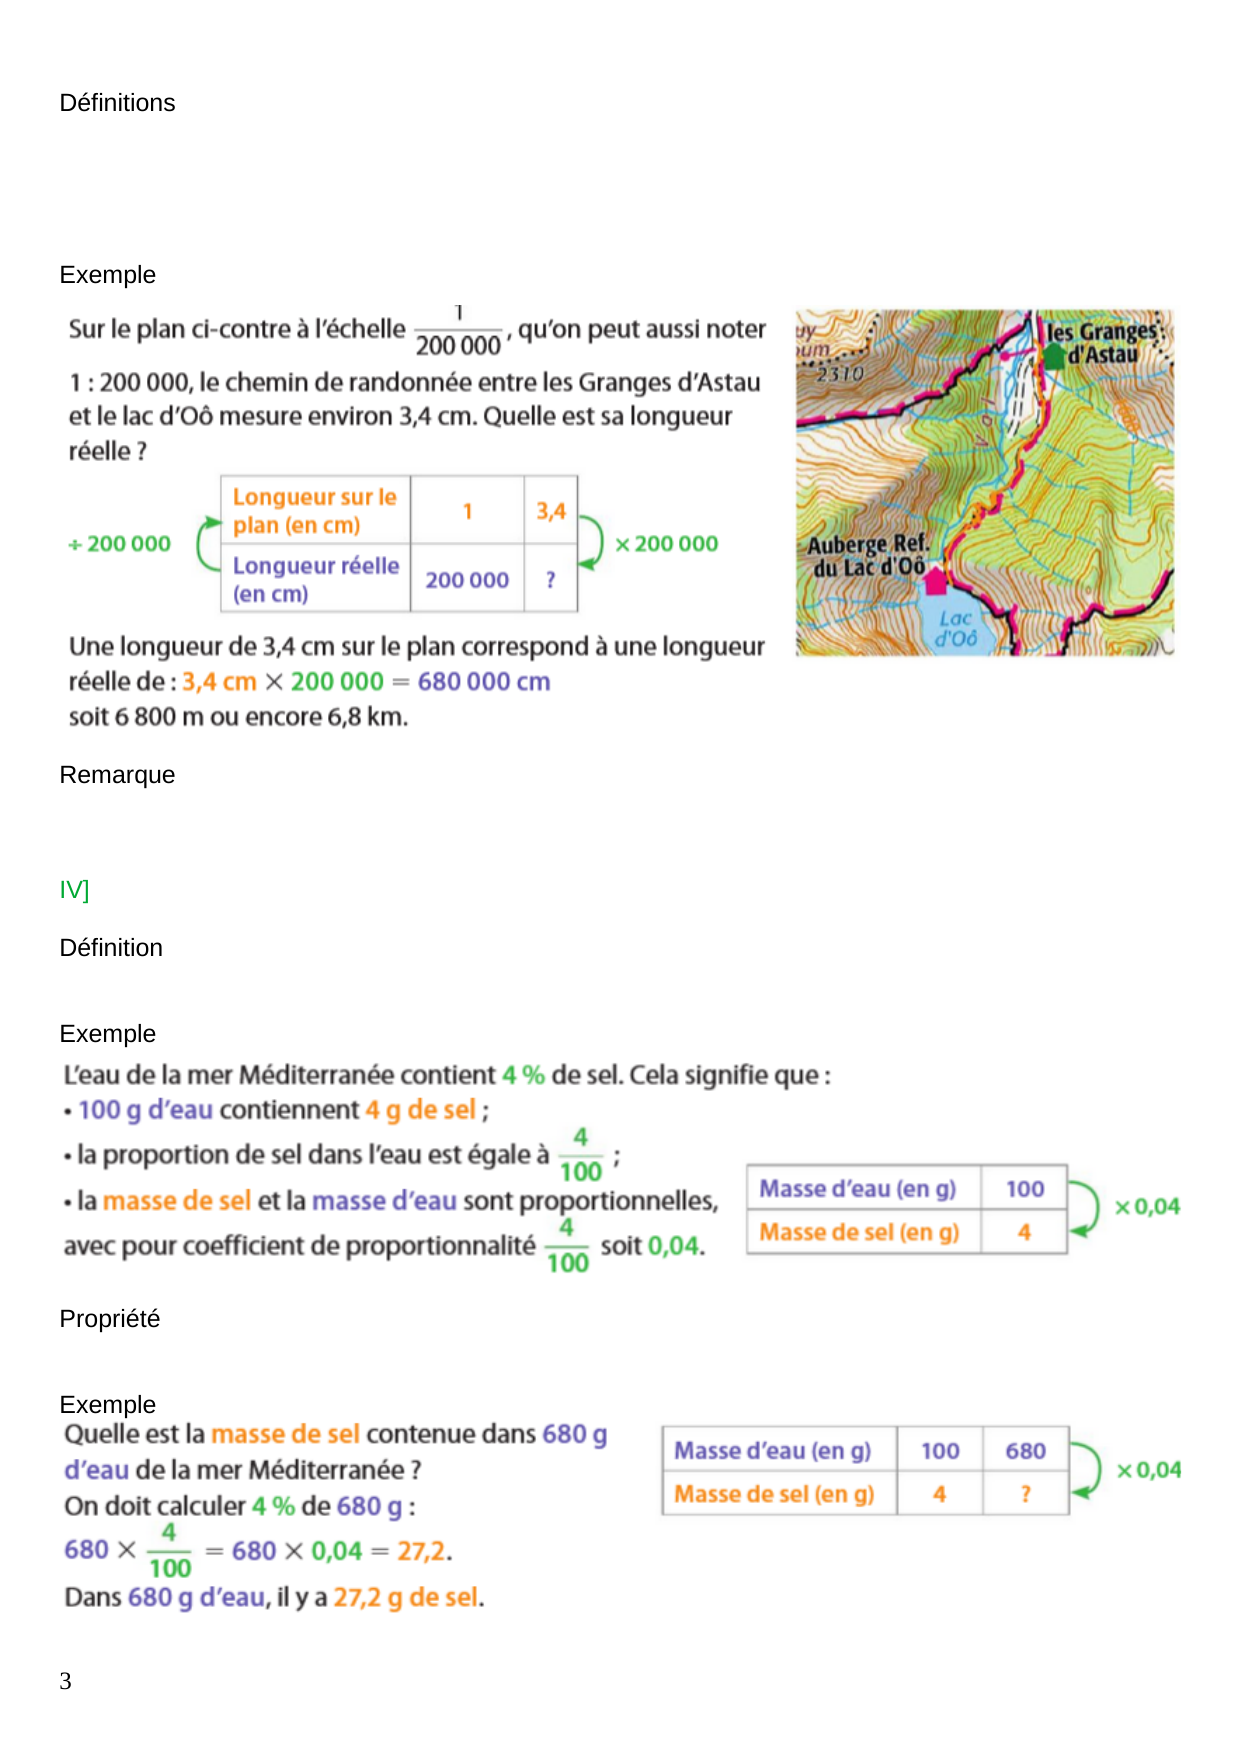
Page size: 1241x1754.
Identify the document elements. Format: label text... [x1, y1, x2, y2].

text Dans une représentation à l’échelle, les longueurs représentées et les longueurs réelles sont proportionnelles. [59, 117, 1181, 174]
text où les longueurs sont exprimées dans la même unité de mesure. [59, 203, 1181, 232]
picture [59, 1059, 1182, 1276]
text Définitions [59, 88, 1181, 117]
text Exemple [59, 1390, 1181, 1419]
picture [59, 1419, 1182, 1614]
text IV] Appliquer un pourcentage [59, 875, 1181, 904]
text Exemple [59, 1019, 1181, 1048]
text Définition [59, 933, 1181, 962]
text Si l’échelle est inférieure à 1, la représentation est une réduction. [59, 789, 1181, 818]
text Si l’échelle est supérieure à 1, la représentation est un agrandissement. [59, 818, 1181, 847]
picture [59, 305, 1182, 732]
text Un pourcentage est une proportion par rapport à 100. Il traduit une situation de proportionnalité. [59, 962, 1181, 990]
text Exemple [59, 260, 1181, 289]
text . [59, 1362, 1181, 1390]
text Propriété [59, 1304, 1181, 1333]
text Pour calculer t % d’une quantité, on multiplie cette quantité par [59, 1333, 1181, 1362]
text L’échelle est le coefficient de proportionnalité. Elle est égale au rapport [59, 174, 1181, 203]
text Remarque [59, 760, 1181, 789]
